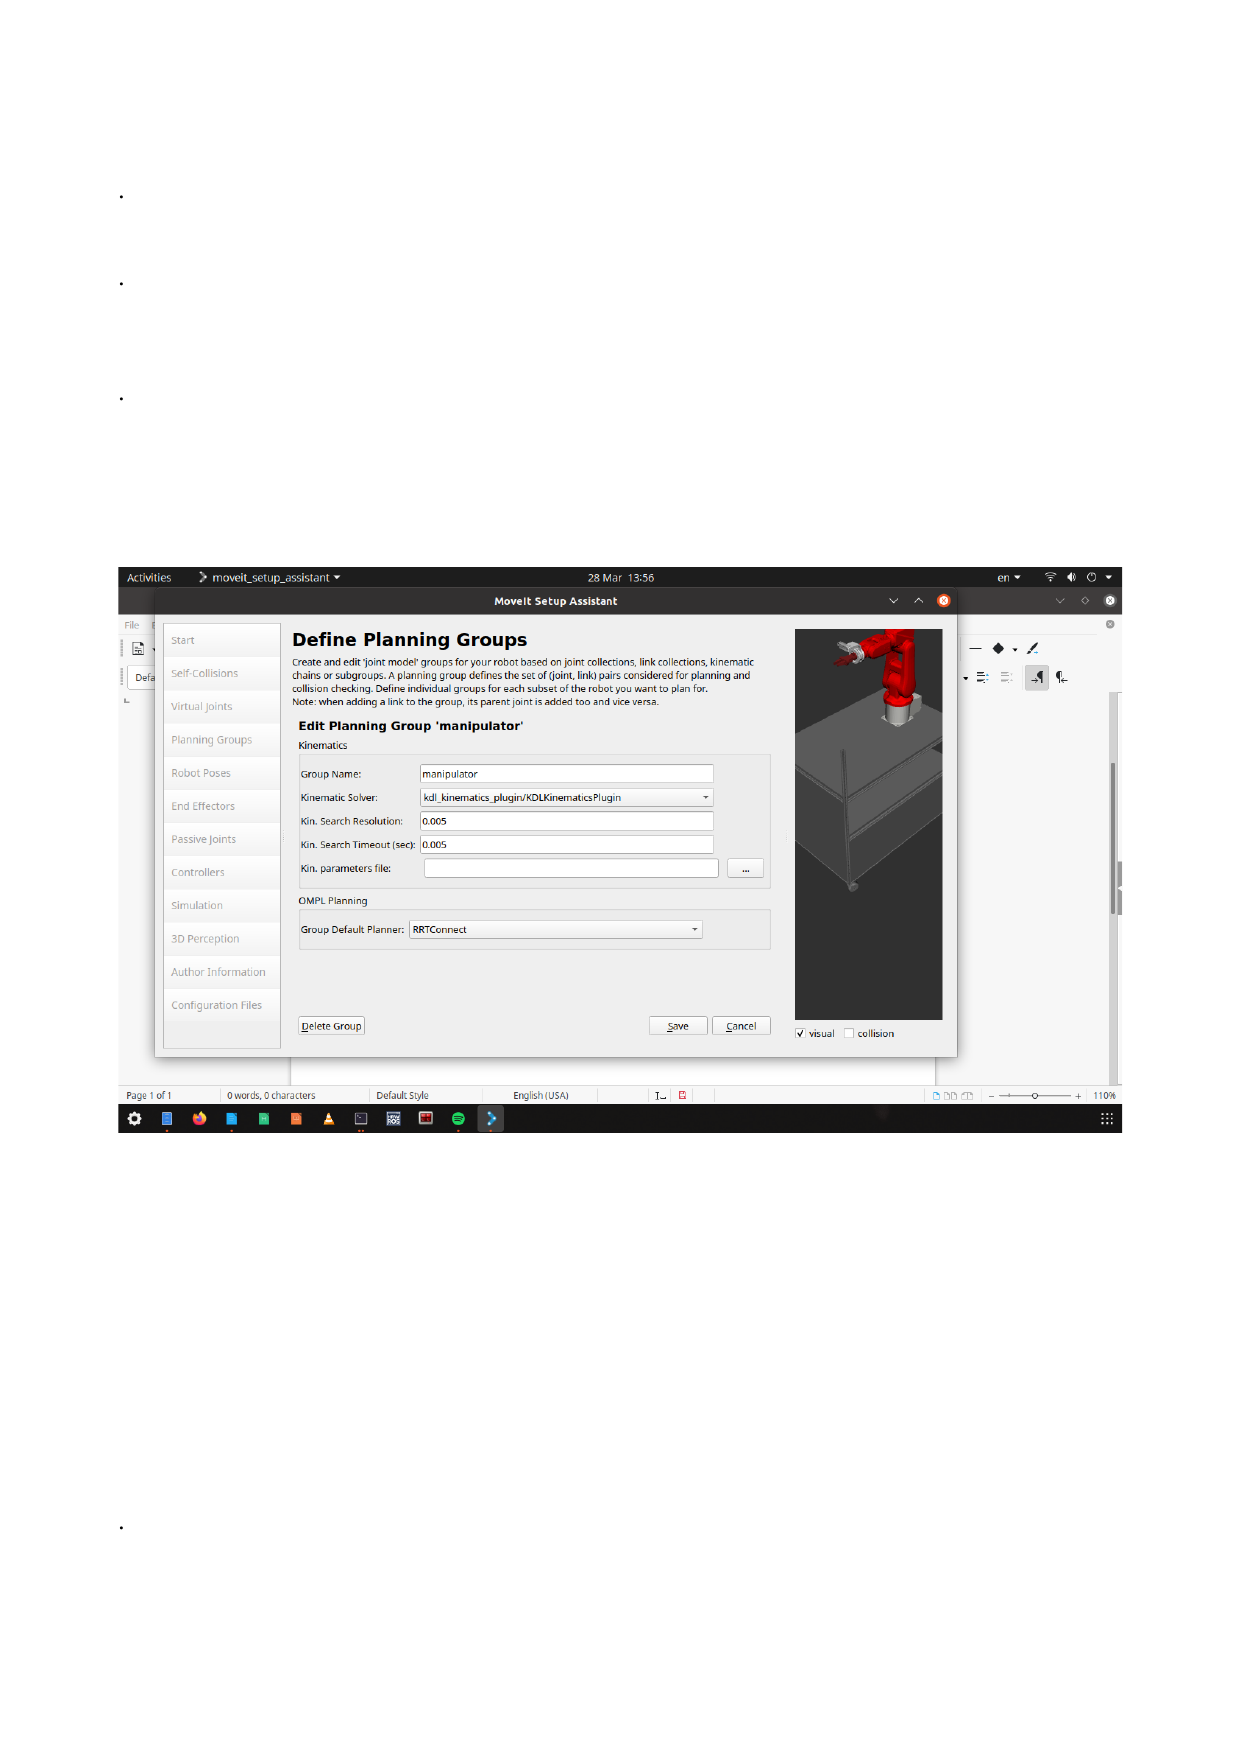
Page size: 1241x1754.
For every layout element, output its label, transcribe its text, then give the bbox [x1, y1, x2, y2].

text . [118, 262, 1122, 291]
picture [118, 567, 1123, 1133]
text . [118, 1506, 1122, 1535]
text . [118, 377, 1122, 406]
text . [118, 176, 1122, 204]
